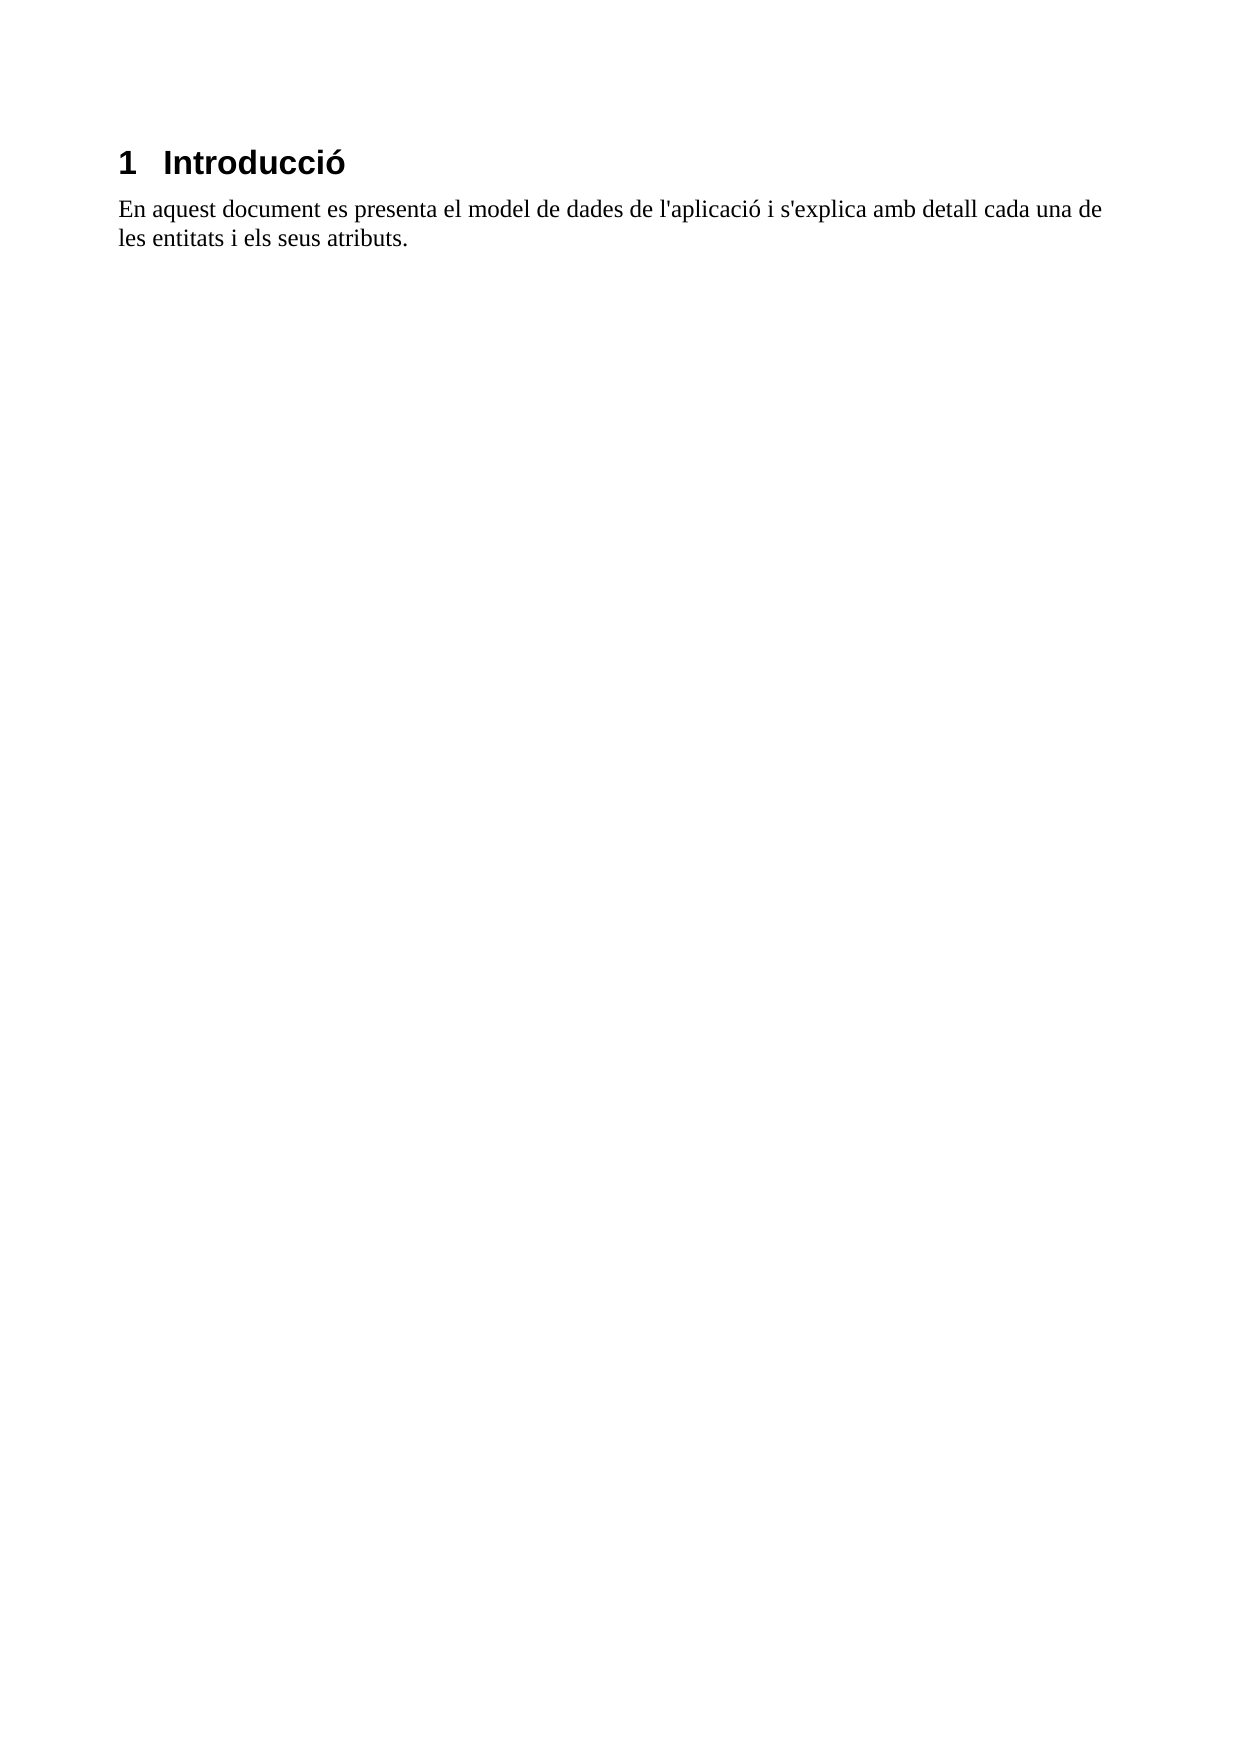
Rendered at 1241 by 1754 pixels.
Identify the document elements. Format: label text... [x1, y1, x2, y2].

text En aquest document es presenta el model de dades de l'aplicació i s'explica amb detall cada una de les entitats i els seus atributs. [118, 194, 1122, 252]
subtitle Introducció [118, 143, 1122, 182]
